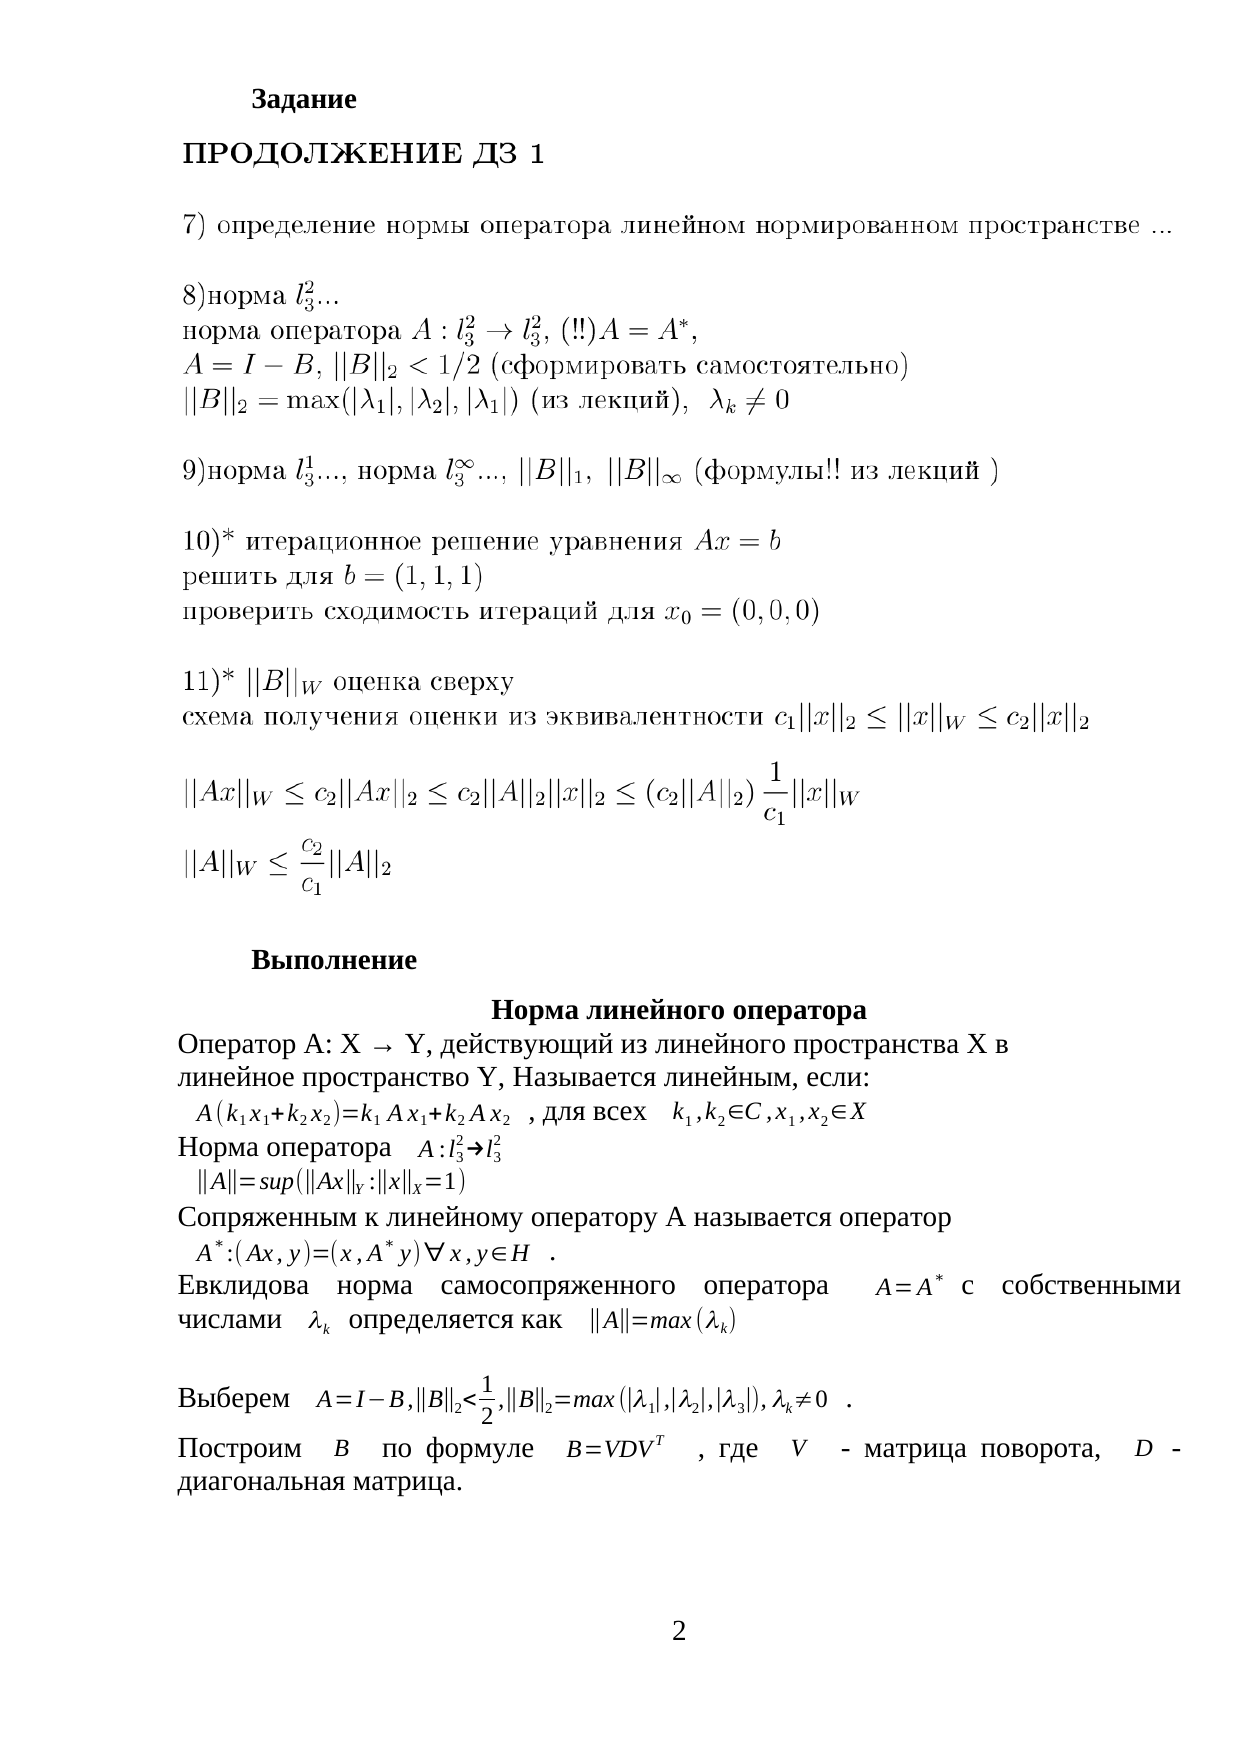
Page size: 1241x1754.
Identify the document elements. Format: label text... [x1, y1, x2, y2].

text Задание [177, 81, 1181, 115]
text Норма линейного оператора [177, 992, 1181, 1026]
text Выполнение [177, 942, 1181, 976]
text . [177, 1233, 1181, 1267]
text Норма оператора [177, 1129, 1181, 1166]
text Оператор A: X → Y, действующий из линейного пространства X в [177, 1026, 1181, 1059]
text Евклидова норма самосопряженного оператора с собственными числами определяется как [177, 1267, 1181, 1337]
text , для всех [177, 1093, 1181, 1129]
text Сопряженным к линейному оператору A называется оператор [177, 1199, 1181, 1233]
text Построим по формуле , где - матрица поворота, -диагональная матрица. [177, 1430, 1181, 1497]
picture [170, 131, 1189, 909]
text Выберем . [177, 1371, 1181, 1430]
text линейное пространство Y, Называется линейным, если: [177, 1059, 1181, 1093]
